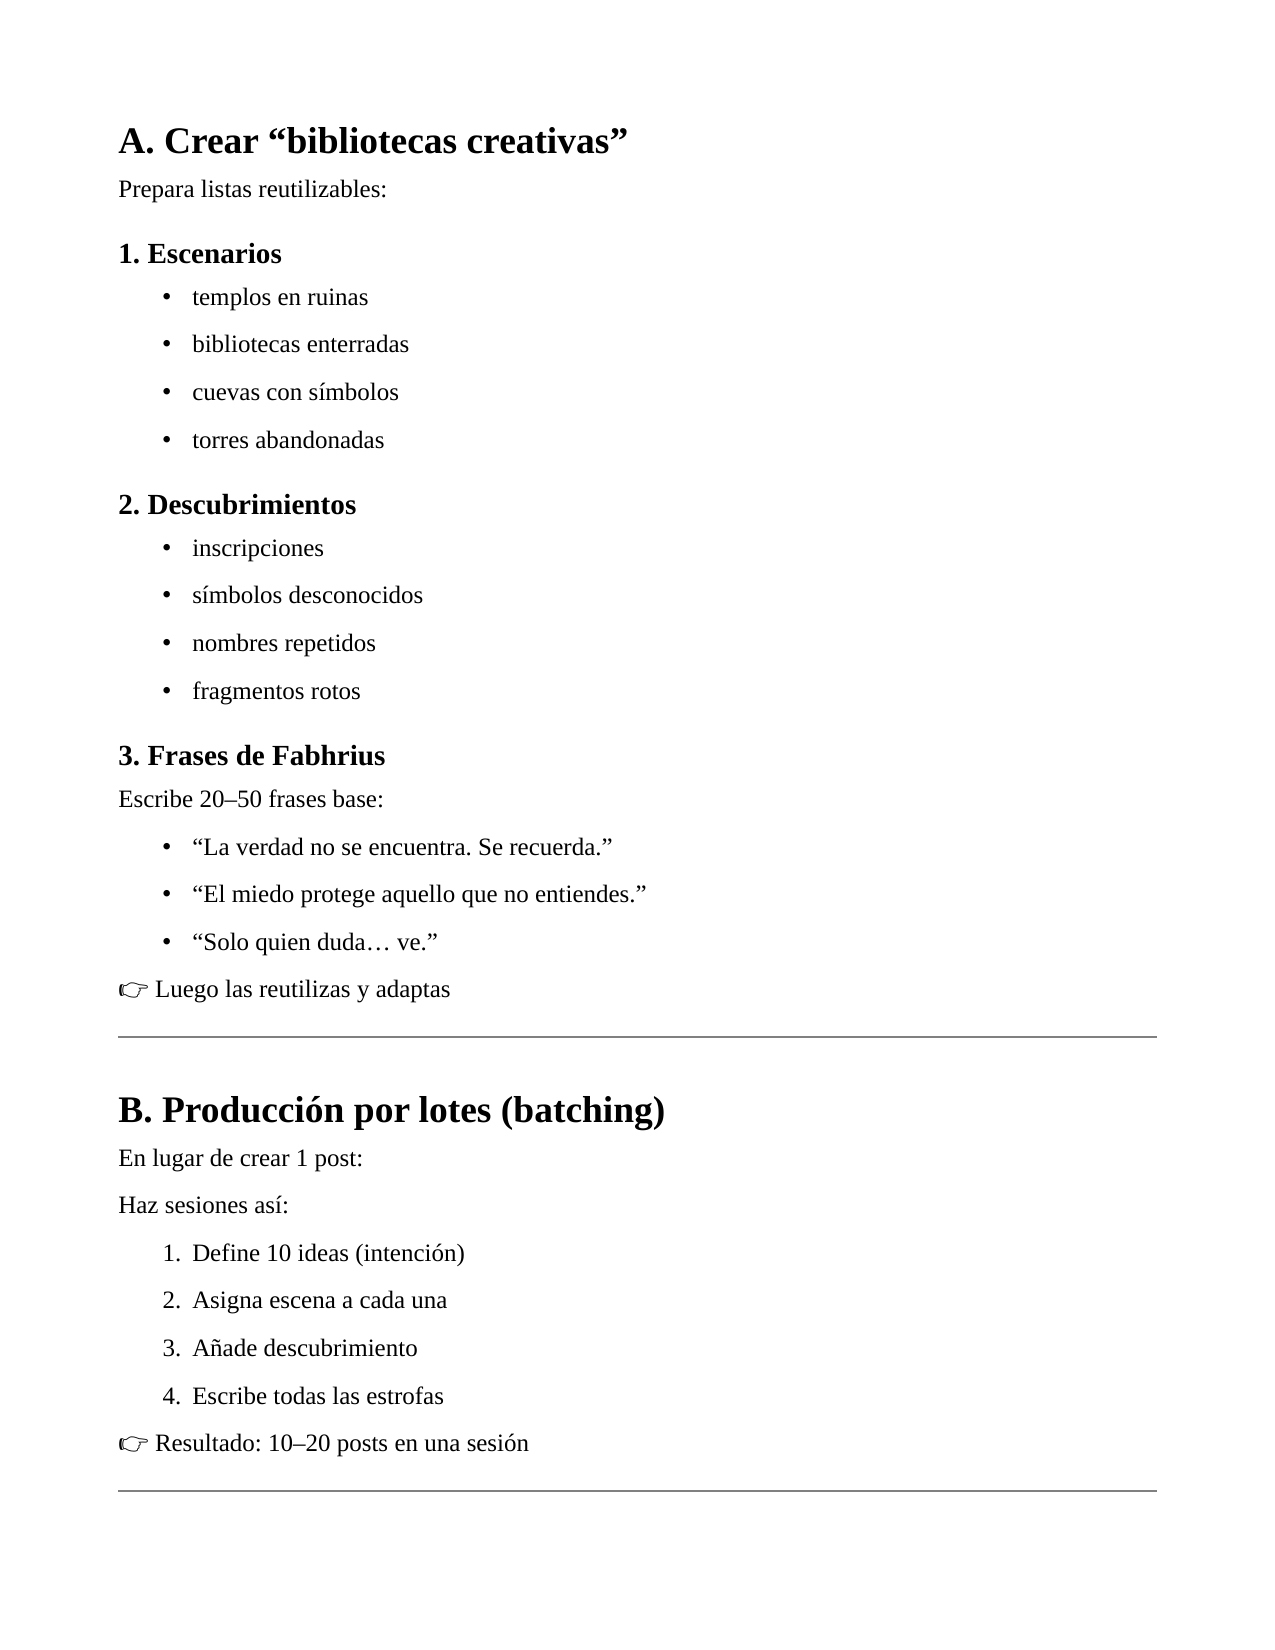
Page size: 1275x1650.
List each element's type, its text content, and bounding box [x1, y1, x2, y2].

list Define 10 ideas (intención) [162, 1238, 1157, 1267]
list Asigna escena a cada una [162, 1286, 1157, 1314]
text Prepara listas reutilizables: [118, 174, 1157, 202]
list “La verdad no se encuentra. Se recuerda.” [162, 832, 1157, 860]
list torres abandonadas [162, 425, 1157, 453]
list Escribe todas las estrofas [162, 1381, 1157, 1409]
subtitle 3. Frases de Fabhrius [118, 738, 1157, 772]
subtitle A. Crear “bibliotecas creativas” [118, 118, 1157, 161]
list “El miedo protege aquello que no entiendes.” [162, 879, 1157, 908]
text En lugar de crear 1 post: [118, 1143, 1157, 1172]
list fragmentos rotos [162, 676, 1157, 704]
subtitle 2. Descubrimientos [118, 487, 1157, 521]
list nombres repetidos [162, 628, 1157, 657]
list Añade descubrimiento [162, 1333, 1157, 1362]
list inscripciones [162, 533, 1157, 562]
text 👉 Luego las reutilizas y adaptas [118, 974, 1157, 1003]
subtitle B. Producción por lotes (batching) [118, 1087, 1157, 1130]
list símbolos desconocidos [162, 581, 1157, 609]
text 👉 Resultado: 10–20 posts en una sesión [118, 1428, 1157, 1457]
text Escribe 20–50 frases base: [118, 784, 1157, 813]
subtitle 1. Escenarios [118, 236, 1157, 269]
list bibliotecas enterradas [162, 329, 1157, 358]
text Haz sesiones así: [118, 1190, 1157, 1219]
list cuevas con símbolos [162, 377, 1157, 406]
list templos en ruinas [162, 282, 1157, 311]
list “Solo quien duda… ve.” [162, 927, 1157, 956]
